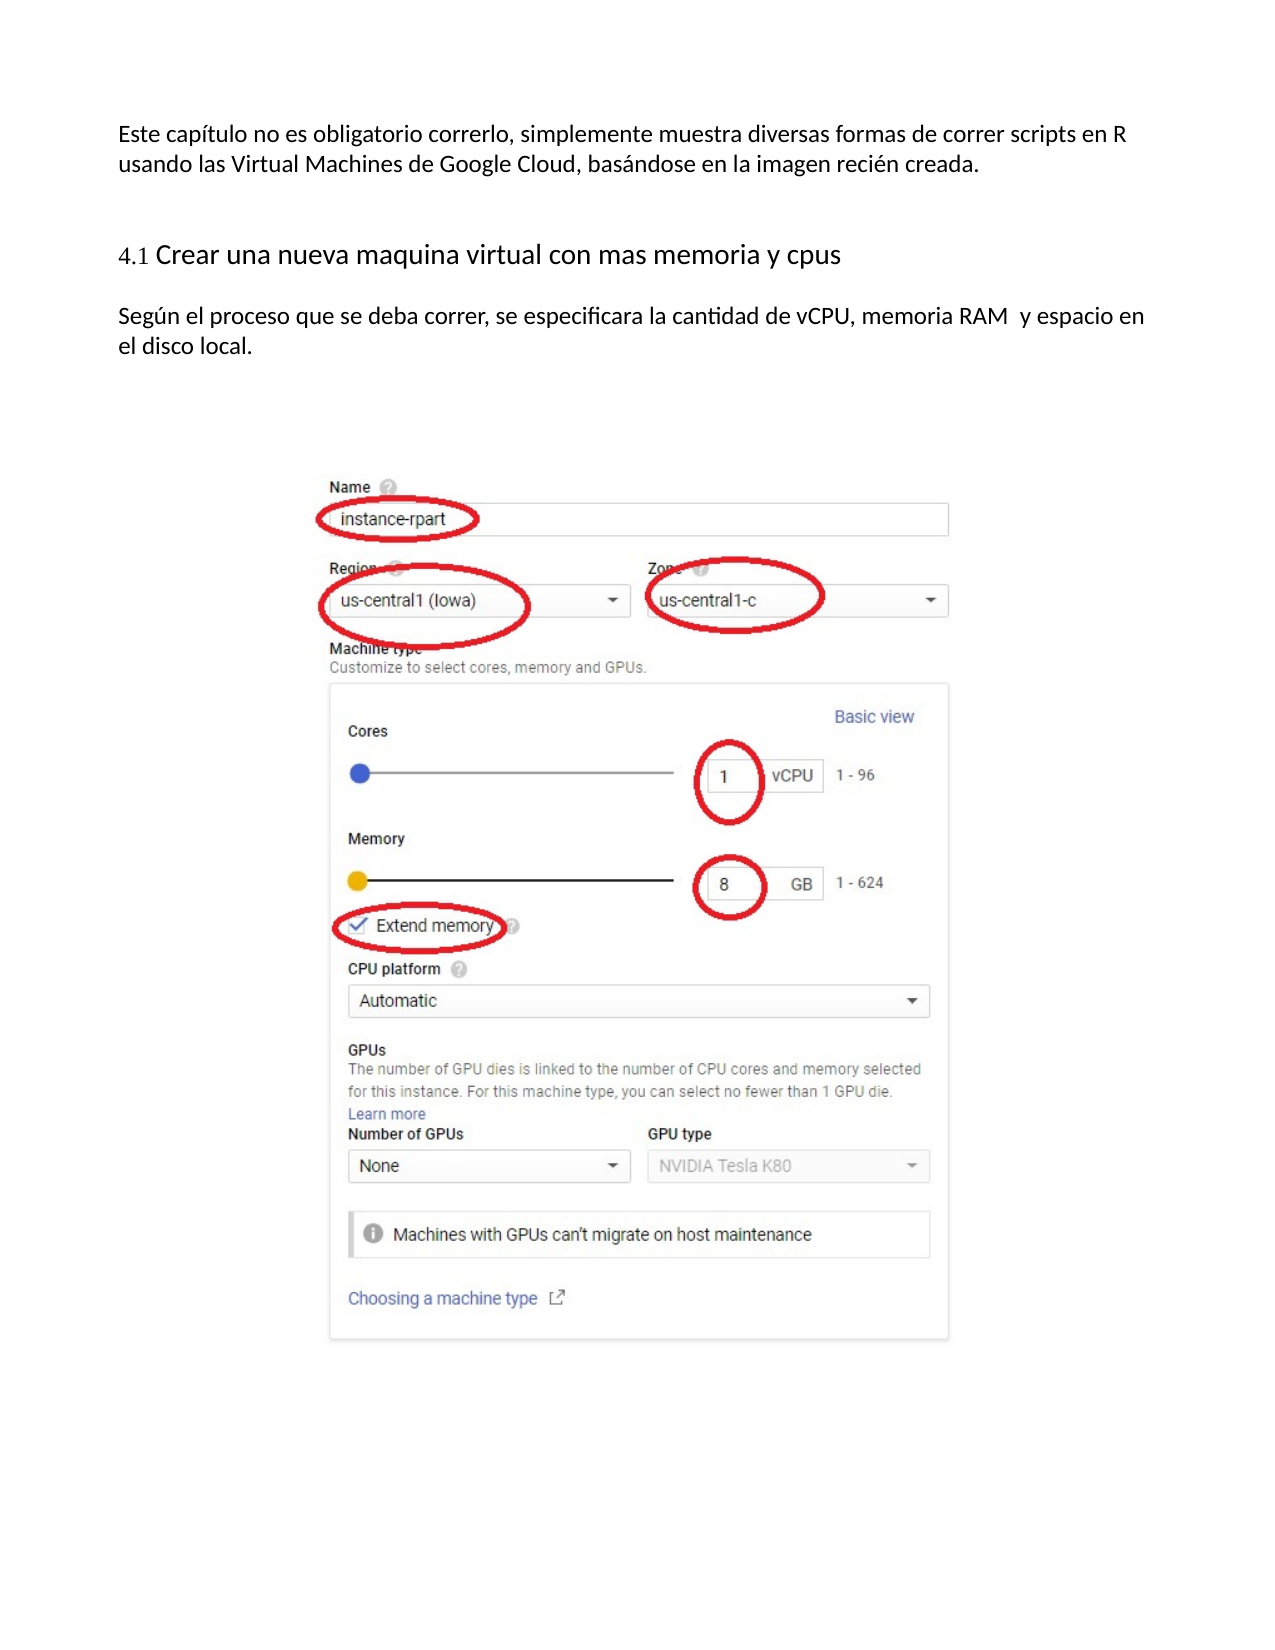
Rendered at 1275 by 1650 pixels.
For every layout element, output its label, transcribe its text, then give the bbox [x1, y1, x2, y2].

text Según el proceso que se deba correr, se especificara la cantidad de vCPU, memoria RAM y espacio en el disco local. [118, 300, 1157, 361]
list Crear una nueva maquina virtual con mas memoria y cpus [118, 236, 1157, 271]
text Este capítulo no es obligatorio correrlo, simplemente muestra diversas formas de correr scripts en R usando las Virtual Machines de Google Cloud, basándose en la imagen recién creada. [118, 118, 1157, 179]
picture [312, 474, 963, 1361]
